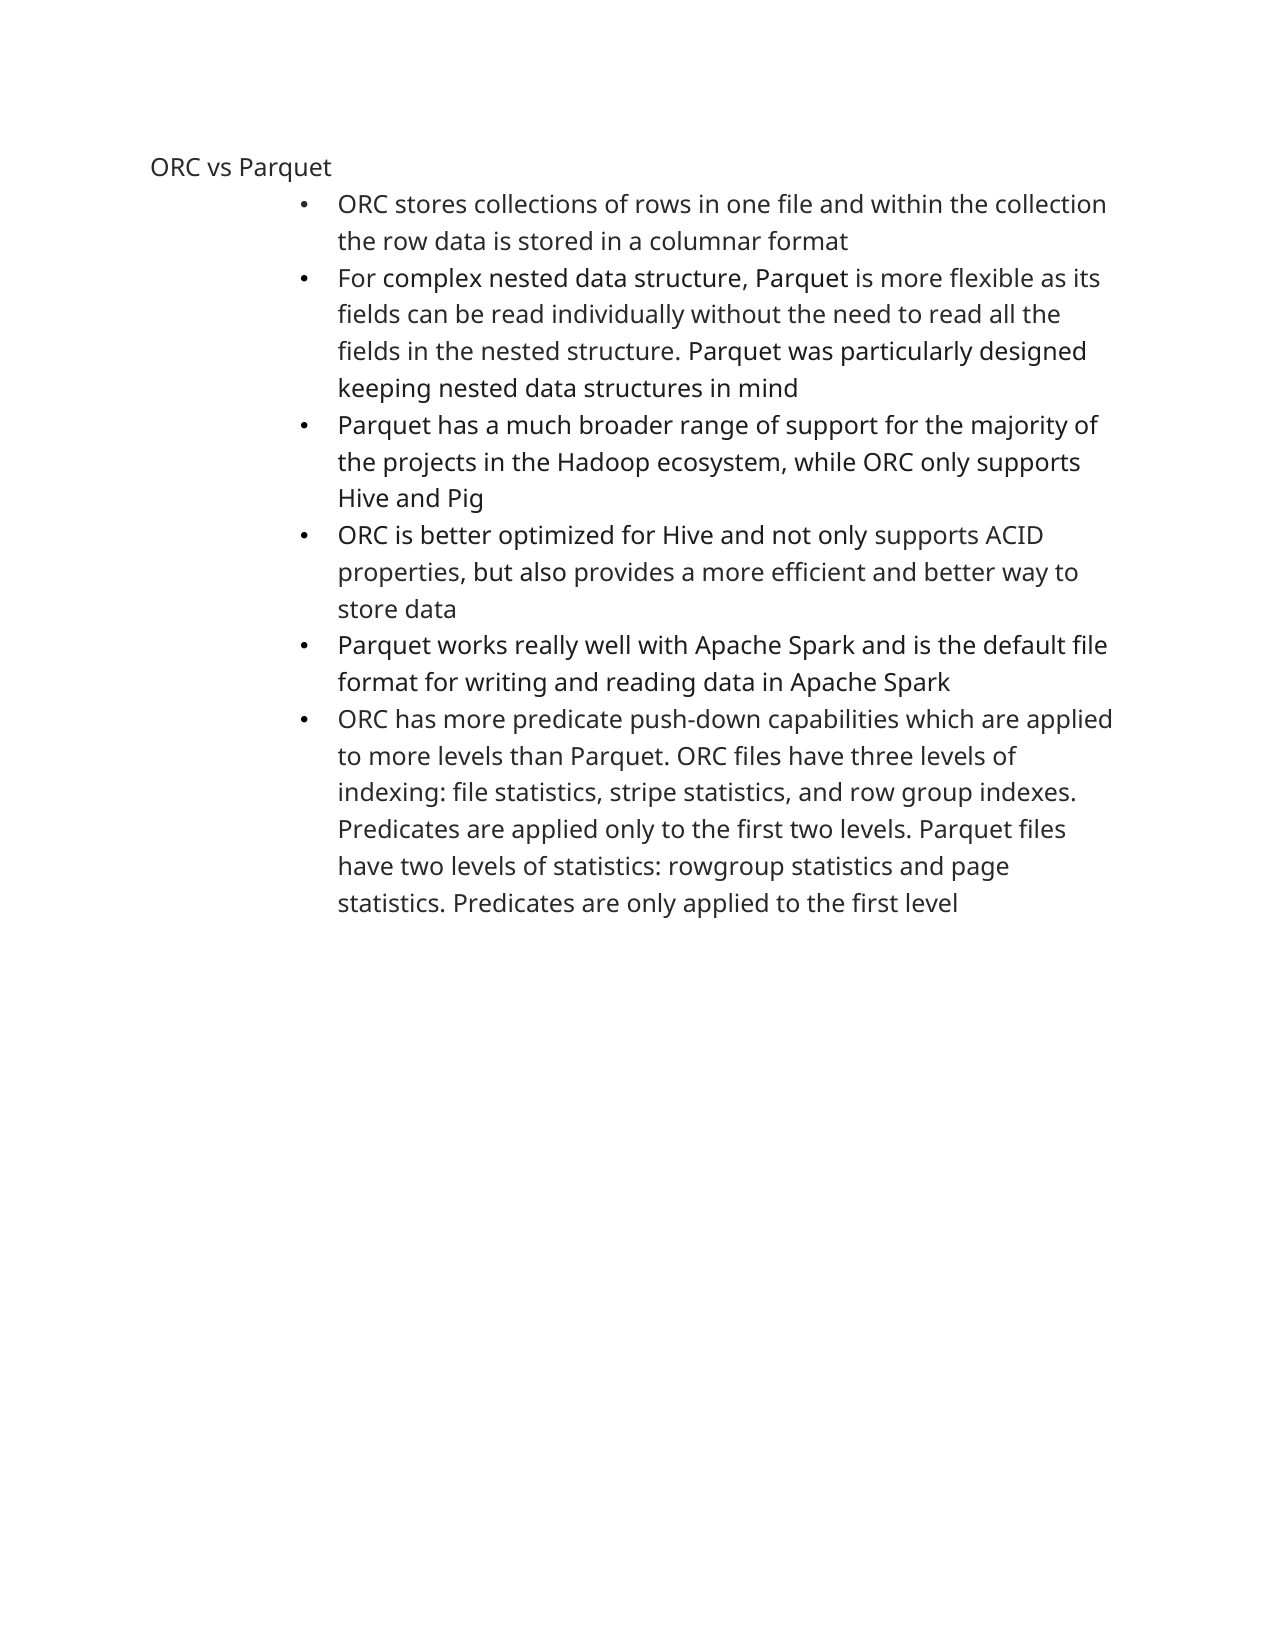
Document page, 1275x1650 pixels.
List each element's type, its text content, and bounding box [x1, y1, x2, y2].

list ORC has more predicate push-down capabilities which are applied to more levels than Parquet. ORC files have three levels of indexing: file statistics, stripe statistics, and row group indexes. Predicates are applied only to the first two levels. Parquet files have two levels of statistics: rowgroup statistics and page statistics. Predicates are only applied to the first level [300, 702, 1125, 952]
list ORC vs Parquet [150, 150, 1125, 184]
list ORC is better optimized for Hive and not only supports ACID properties, but also provides a more efficient and better way to store data [300, 518, 1125, 625]
list For complex nested data structure, Parquet is more flexible as its fields can be read individually without the need to read all the fields in the nested structure. Parquet was particularly designed keeping nested data structures in mind [300, 260, 1125, 405]
list Parquet has a much broader range of support for the majority of the projects in the Hadoop ecosystem, while ORC only supports Hive and Pig [300, 407, 1125, 515]
list ORC stores collections of rows in one file and within the collection the row data is stored in a columnar format [300, 187, 1125, 258]
list Parquet works really well with Apache Spark and is the default file format for writing and reading data in Apache Spark [300, 628, 1125, 699]
